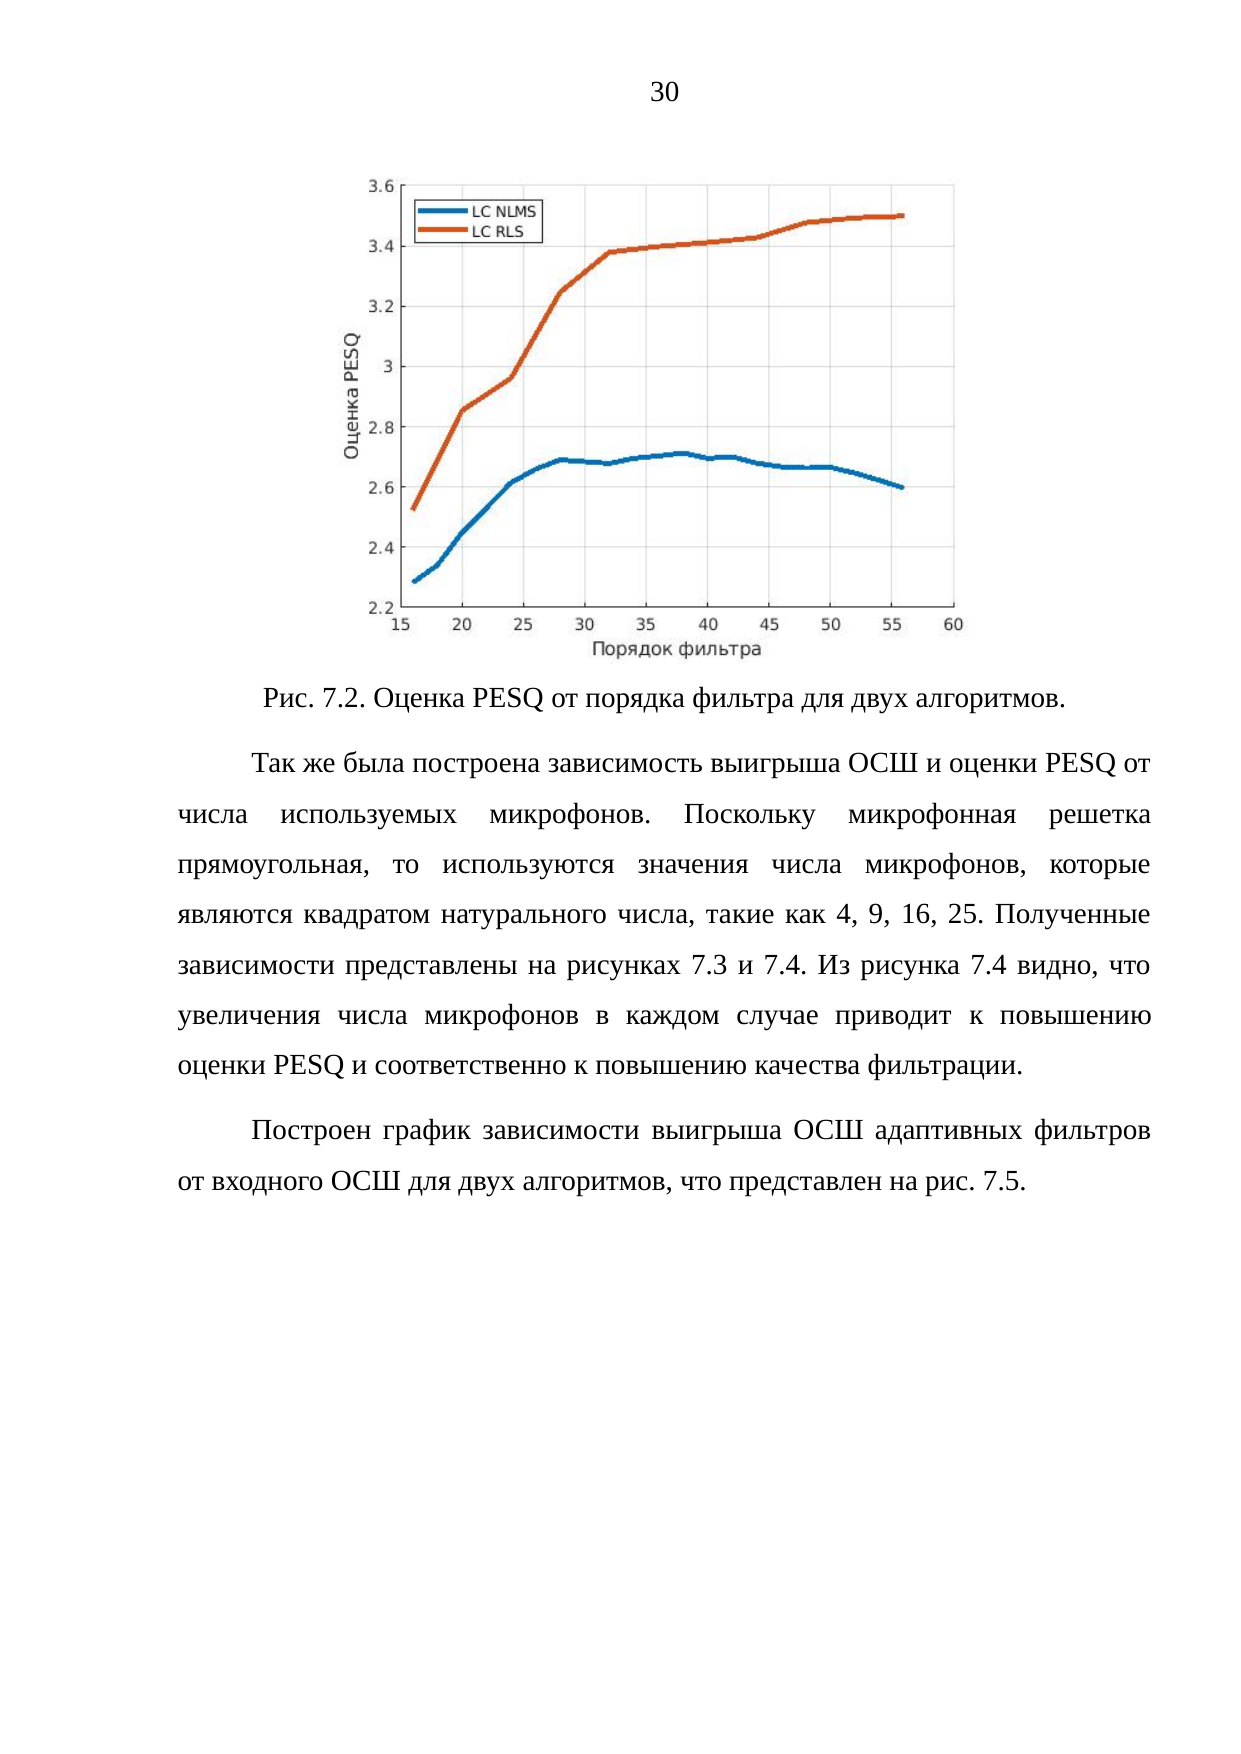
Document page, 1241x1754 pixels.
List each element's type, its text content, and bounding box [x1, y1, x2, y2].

picture [308, 147, 1021, 664]
text Построен график зависимости выигрыша ОСШ адаптивных фильтров от входного ОСШ для двух алгоритмов, что представлен на рис. 7.5. [177, 1112, 1152, 1196]
text Так же была построена зависимость выигрыша ОСШ и оценки PESQ от числа используемых микрофонов. Поскольку микрофонная решетка прямоугольная, то используются значения числа микрофонов, которые являются квадратом натурального числа, такие как 4, 9, 16, 25. Полученные зависимости представлены на рисунках 7.3 и 7.4. Из рисунка 7.4 видно, что увеличения числа микрофонов в каждом случае приводит к повышению оценки PESQ и соответственно к повышению качества фильтрации. [177, 746, 1152, 1081]
text Рис. 7.2. Оценка PESQ от порядка фильтра для двух алгоритмов. [177, 148, 1152, 714]
